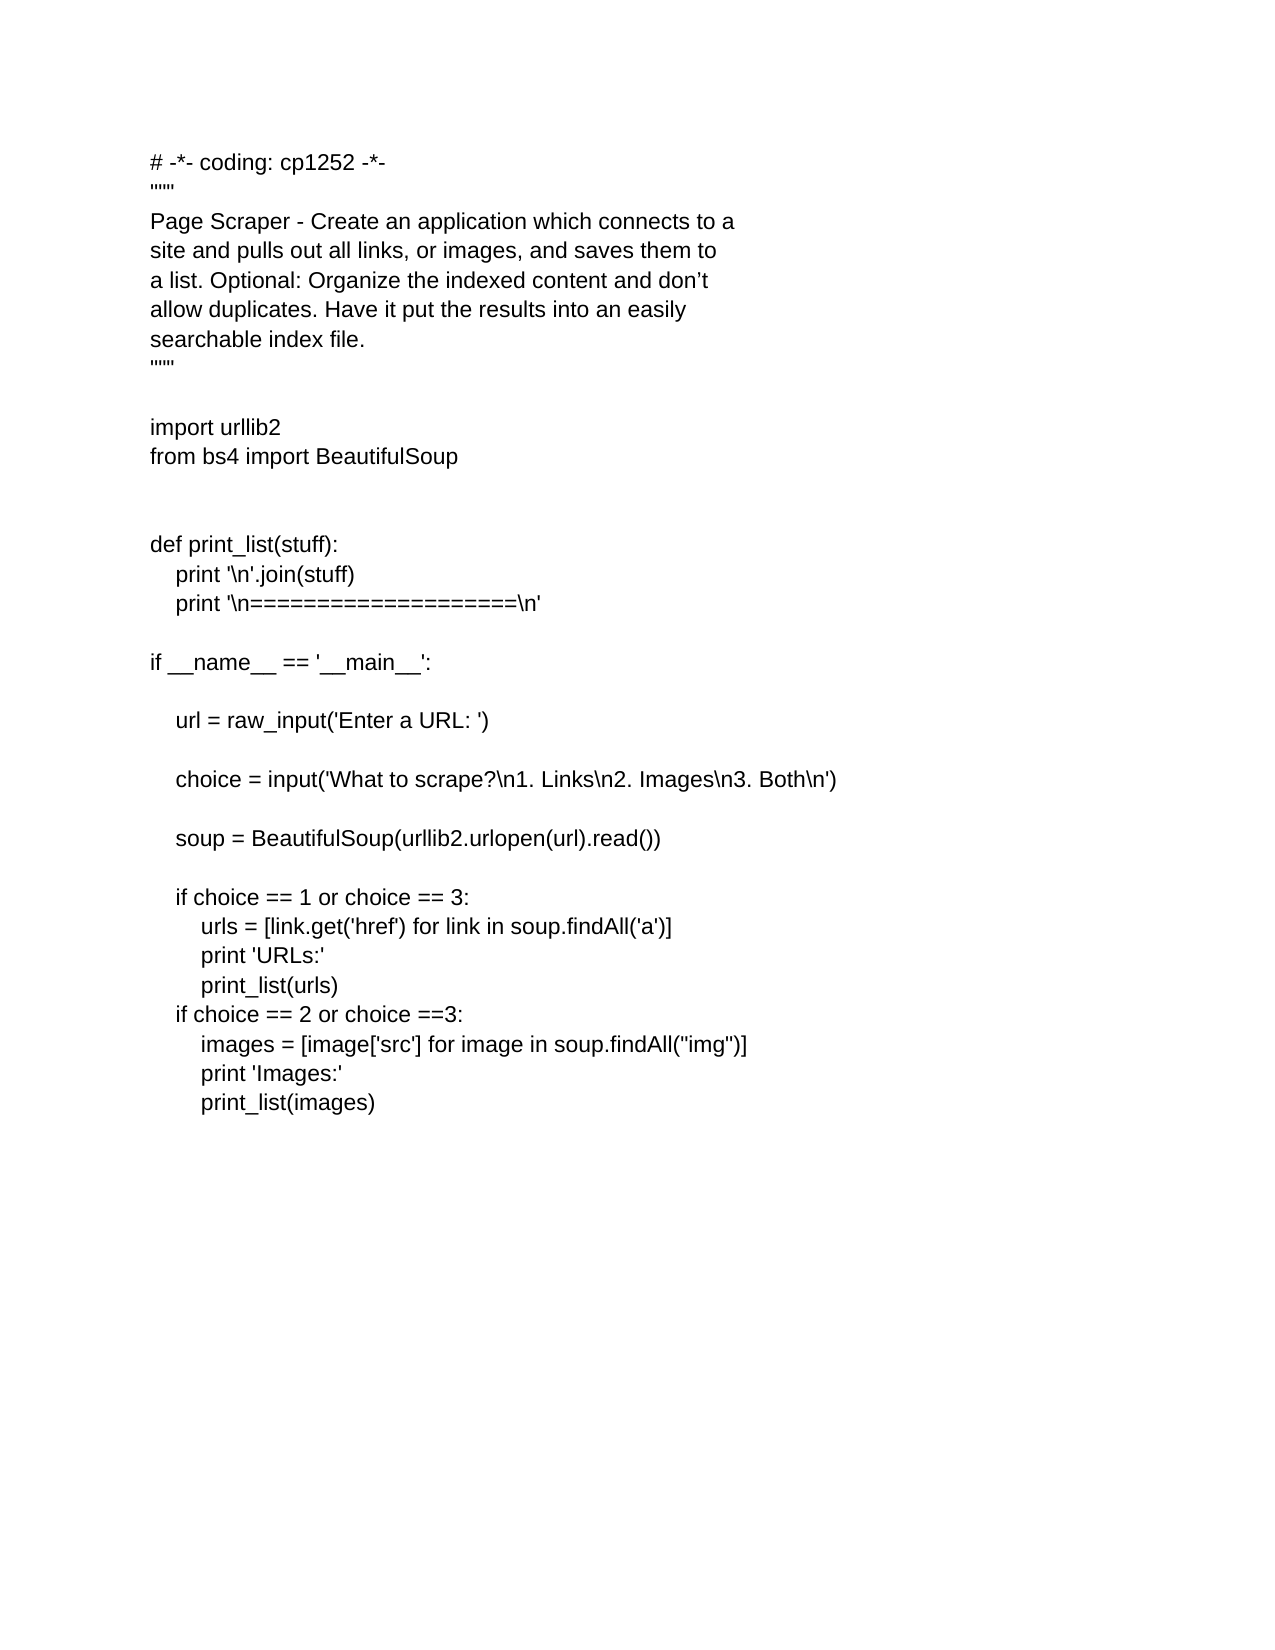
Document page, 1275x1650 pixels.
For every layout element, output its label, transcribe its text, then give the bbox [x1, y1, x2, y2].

text a list. Optional: Organize the indexed content and don’t [150, 267, 1125, 293]
text soup = BeautifulSoup(urllib2.urlopen(url).read()) [150, 826, 1125, 851]
text Page Scraper - Create an application which connects to a [150, 209, 1125, 234]
text searchable index file. [150, 326, 1125, 352]
text url = raw_input('Enter a URL: ') [150, 708, 1125, 734]
text import urllib2 [150, 414, 1125, 440]
text allow duplicates. Have it put the results into an easily [150, 297, 1125, 322]
text print_list(urls) [150, 972, 1125, 998]
text """ [150, 356, 1125, 381]
text print '\n====================\n' [150, 591, 1125, 616]
text # -*- coding: cp1252 -*- [150, 150, 1125, 176]
text print 'Images:' [150, 1061, 1125, 1086]
text urls = [link.get('href') for link in soup.findAll('a')] [150, 914, 1125, 939]
text choice = input('What to scrape?\n1. Links\n2. Images\n3. Both\n') [150, 767, 1125, 792]
text if __name__ == '__main__': [150, 649, 1125, 675]
text """ [150, 179, 1125, 205]
text from bs4 import BeautifulSoup [150, 444, 1125, 469]
text def print_list(stuff): [150, 532, 1125, 557]
text print '\n'.join(stuff) [150, 561, 1125, 587]
text print 'URLs:' [150, 943, 1125, 969]
text print_list(images) [150, 1090, 1125, 1116]
text if choice == 1 or choice == 3: [150, 884, 1125, 910]
text if choice == 2 or choice ==3: [150, 1002, 1125, 1027]
text images = [image['src'] for image in soup.findAll("img")] [150, 1031, 1125, 1057]
text site and pulls out all links, or images, and saves them to [150, 238, 1125, 264]
